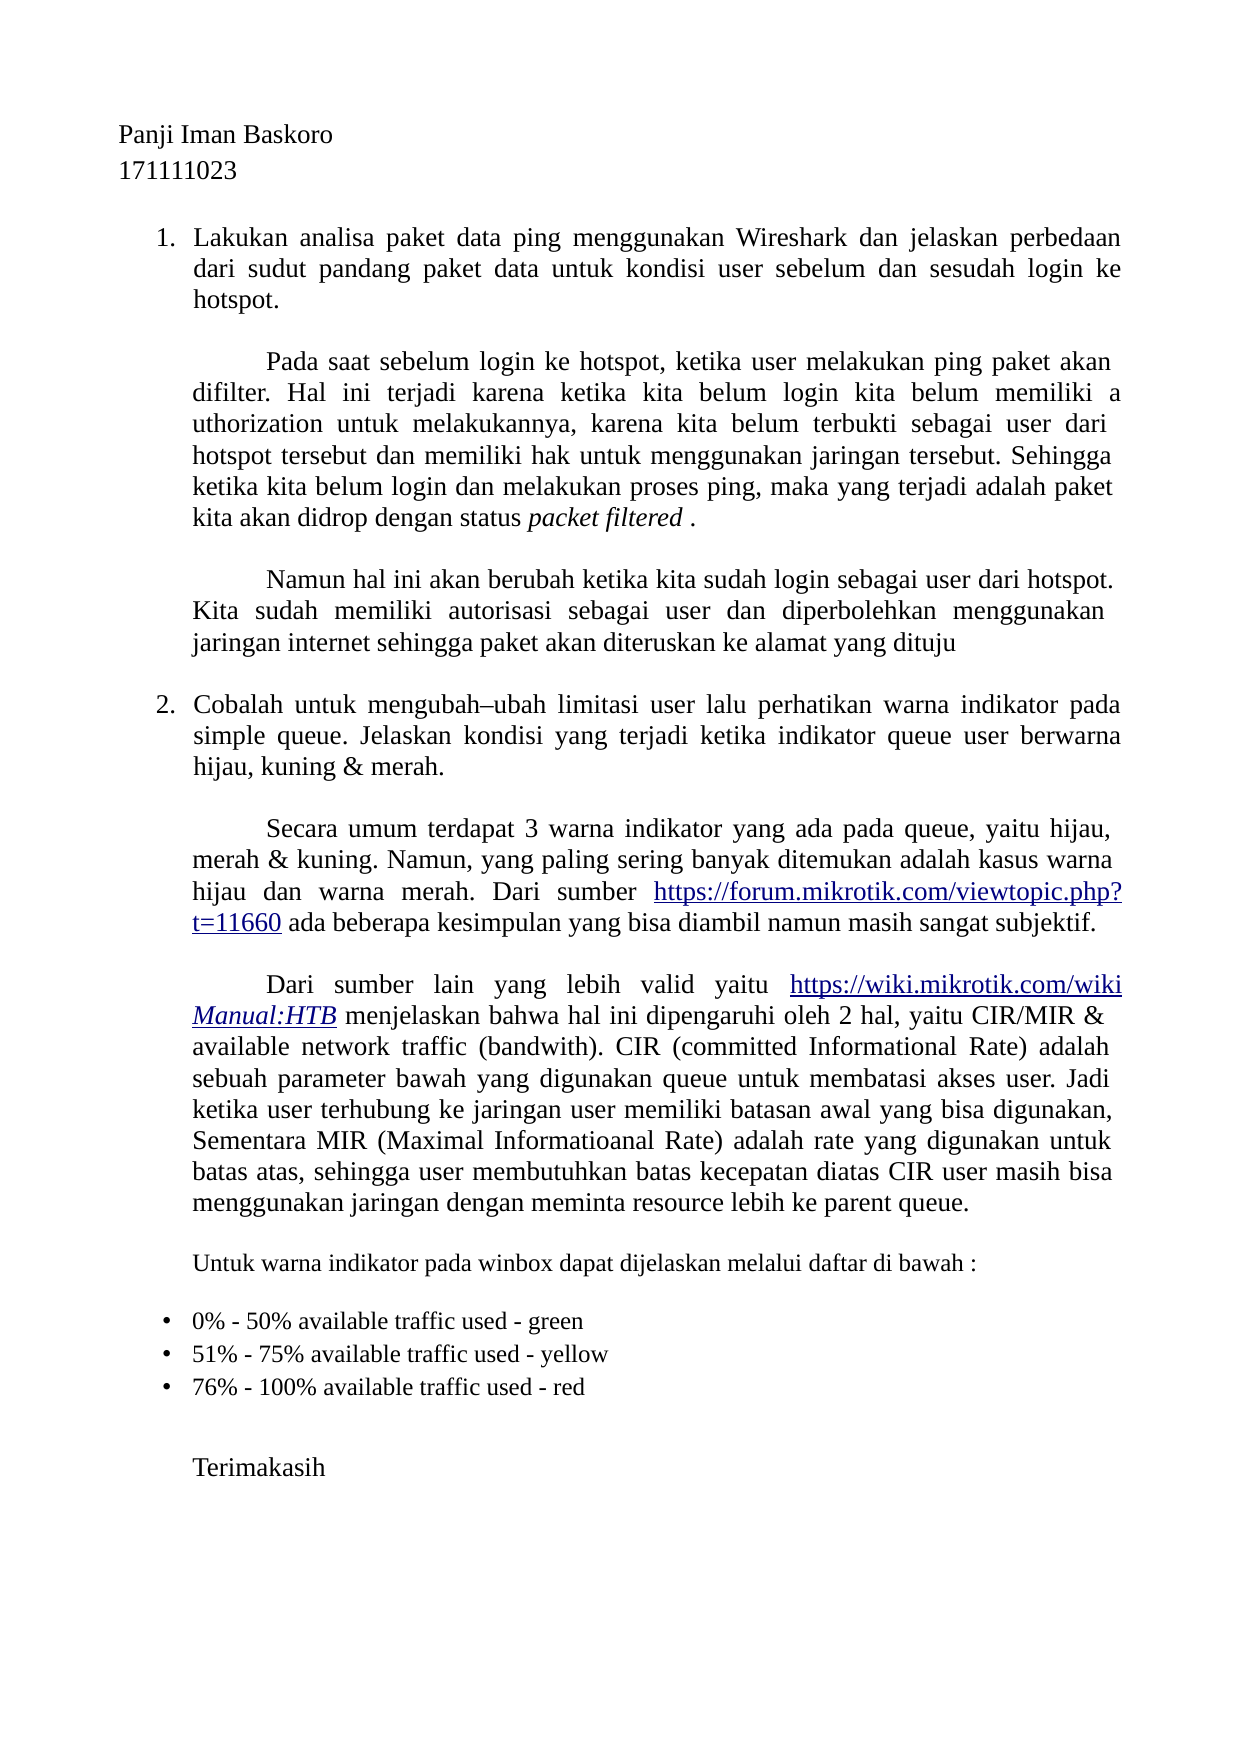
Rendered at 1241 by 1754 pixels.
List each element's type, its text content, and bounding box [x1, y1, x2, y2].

text 171111023 [118, 154, 1122, 185]
text Dari sumber lain yang lebih valid yaitu https://wiki.mikrotik.com/wiki Manual:HTB menjelaskan bahwa hal ini dipengaruhi oleh 2 hal, yaitu CIR/MIR & available network traffic (bandwith). CIR (committed Informational Rate) adalah sebuah parameter bawah yang digunakan queue untuk membatasi akses user. Jadi ketika user terhubung ke jaringan user memiliki batasan awal yang bisa digunakan, Sementara MIR (Maximal Informatioanal Rate) adalah rate yang digunakan untuk batas atas, sehingga user membutuhkan batas kecepatan diatas CIR user masih bisa menggunakan jaringan dengan meminta resource lebih ke parent queue. [118, 968, 1122, 1217]
list 76% - 100% available traffic used - red [162, 1372, 1122, 1401]
text Secara umum terdapat 3 warna indikator yang ada pada queue, yaitu hijau, merah & kuning. Namun, yang paling sering banyak ditemukan adalah kasus warna hijau dan warna merah. Dari sumber https://forum.mikrotik.com/viewtopic.php? t=11660 ada beberapa kesimpulan yang bisa diambil namun masih sangat subjektif. [118, 812, 1122, 937]
list 0% - 50% available traffic used - green [162, 1306, 1122, 1335]
text Terimakasih [118, 1451, 1122, 1482]
text Untuk warna indikator pada winbox dapat dijelaskan melalui daftar di bawah : [118, 1248, 1122, 1277]
list Lakukan analisa paket data ping menggunakan Wireshark dan jelaskan perbedaan dari sudut pandang paket data untuk kondisi user sebelum dan sesudah login ke hotspot. [156, 221, 1122, 314]
list 51% - 75% available traffic used - yellow [162, 1339, 1122, 1368]
list Cobalah untuk mengubah–ubah limitasi user lalu perhatikan warna indikator pada simple queue. Jelaskan kondisi yang terjadi ketika indikator queue user berwarna hijau, kuning & merah. [156, 688, 1122, 781]
text Pada saat sebelum login ke hotspot, ketika user melakukan ping paket akan difilter. Hal ini terjadi karena ketika kita belum login kita belum memiliki a uthorization untuk melakukannya, karena kita belum terbukti sebagai user dari hotspot tersebut dan memiliki hak untuk menggunakan jaringan tersebut. Sehingga ketika kita belum login dan melakukan proses ping, maka yang terjadi adalah paket kita akan didrop dengan status packet filtered . [118, 345, 1122, 532]
text Namun hal ini akan berubah ketika kita sudah login sebagai user dari hotspot. Kita sudah memiliki autorisasi sebagai user dan diperbolehkan menggunakan jaringan internet sehingga paket akan diteruskan ke alamat yang dituju [118, 563, 1122, 657]
text Panji Iman Baskoro [118, 118, 1122, 149]
